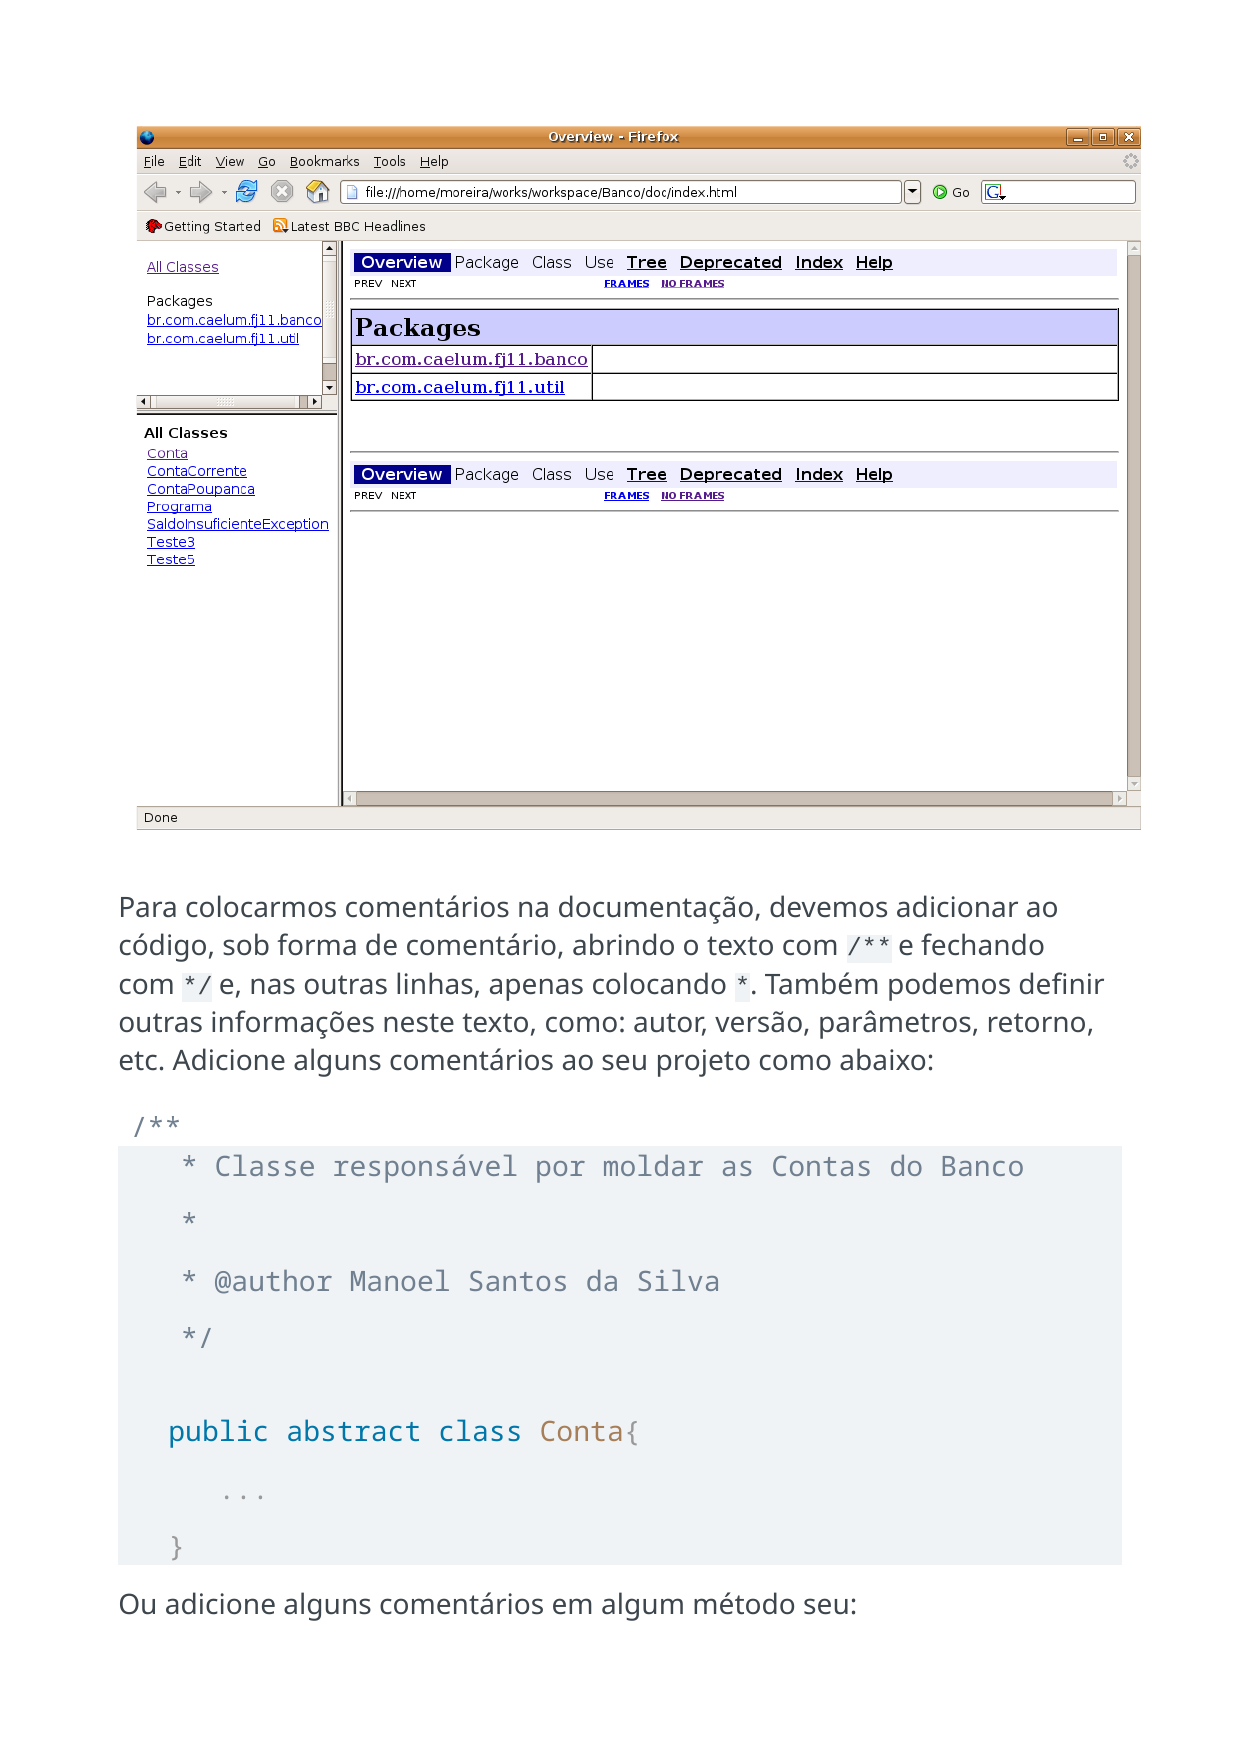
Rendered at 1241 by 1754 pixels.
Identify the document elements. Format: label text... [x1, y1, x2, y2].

text ... [118, 1469, 1122, 1507]
text Ou adicione alguns comentários em algum método seu: [118, 1584, 1122, 1622]
text } [118, 1527, 1122, 1565]
text * [118, 1204, 1122, 1242]
text Para colocarmos comentários na documentação, devemos adicionar ao código, sob forma de comentário, abrindo o texto com /** e fechando com */ e, nas outras linhas, apenas colocando *. Também podemos definir outras informações neste texto, como: autor, versão, parâmetros, retorno, etc. Adicione alguns comentários ao seu projeto como abaixo: [118, 887, 1122, 1079]
picture [136, 126, 1141, 830]
text */ [118, 1319, 1122, 1357]
text * @author Manoel Santos da Silva [118, 1261, 1122, 1299]
text public abstract class Conta{ [118, 1412, 1122, 1450]
text /** [118, 1108, 1122, 1146]
text * Classe responsável por moldar as Contas do Banco [118, 1146, 1122, 1184]
